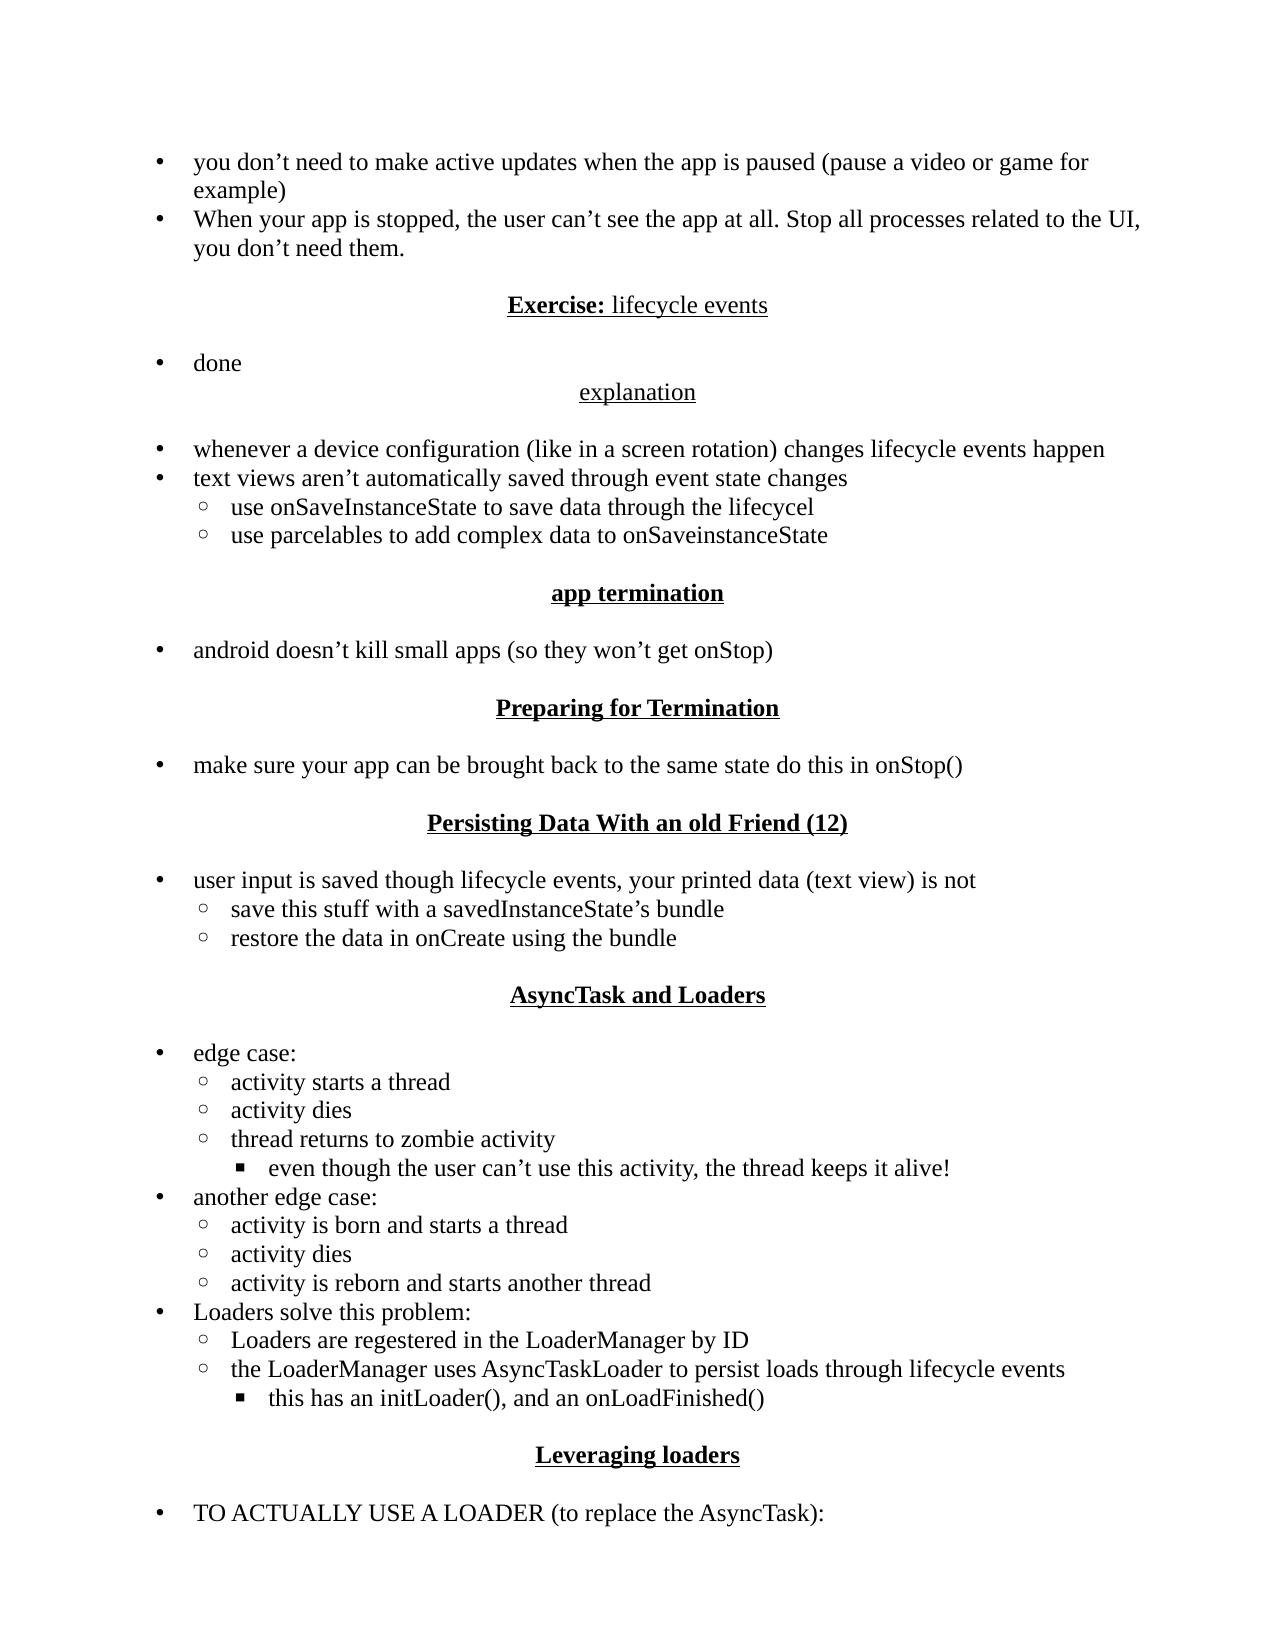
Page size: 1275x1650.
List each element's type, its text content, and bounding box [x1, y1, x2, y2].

list text views aren’t automatically saved through event state changes [156, 463, 1157, 492]
list use onSaveInstanceState to save data through the lifecycel [193, 492, 1157, 521]
text AsyncTask and Loaders [118, 981, 1157, 1009]
list the LoaderManager uses AsyncTaskLoader to persist loads through lifecycle events [193, 1354, 1157, 1383]
text explanation [118, 377, 1157, 406]
list thread returns to zombie activity [193, 1124, 1157, 1153]
list save this stuff with a savedInstanceState’s bundle [193, 894, 1157, 923]
list android doesn’t kill small apps (so they won’t get onStop) [156, 636, 1157, 664]
text Preparing for Termination [118, 693, 1157, 722]
list user input is saved though lifecycle events, your printed data (text view) is not [156, 866, 1157, 894]
list restore the data in onCreate using the bundle [193, 923, 1157, 952]
list activity is born and starts a thread [193, 1211, 1157, 1239]
list whenever a device configuration (like in a screen rotation) changes lifecycle events happen [156, 434, 1157, 463]
text Leveraging loaders [118, 1441, 1157, 1469]
list activity dies [193, 1239, 1157, 1268]
list even though the user can’t use this activity, the thread keeps it alive! [231, 1153, 1157, 1182]
list edge case: [156, 1038, 1157, 1067]
list you don’t need to make active updates when the app is paused (pause a video or game for example) [156, 147, 1157, 204]
list Loaders solve this problem: [156, 1297, 1157, 1326]
list When your app is stopped, the user can’t see the app at all. Stop all processes related to the UI, you don’t need them. [156, 204, 1157, 262]
list Loaders are regestered in the LoaderManager by ID [193, 1326, 1157, 1354]
list TO ACTUALLY USE A LOADER (to replace the AsyncTask): [156, 1498, 1157, 1527]
text Exercise: lifecycle events [118, 291, 1157, 319]
list make sure your app can be brought back to the same state do this in onStop() [156, 751, 1157, 779]
list activity is reborn and starts another thread [193, 1268, 1157, 1297]
text Persisting Data With an old Friend (12) [118, 808, 1157, 837]
list activity dies [193, 1096, 1157, 1124]
text app termination [118, 578, 1157, 607]
list activity starts a thread [193, 1067, 1157, 1096]
list done [156, 348, 1157, 377]
list use parcelables to add complex data to onSaveinstanceState [193, 521, 1157, 549]
list this has an initLoader(), and an onLoadFinished() [231, 1383, 1157, 1412]
list another edge case: [156, 1182, 1157, 1211]
